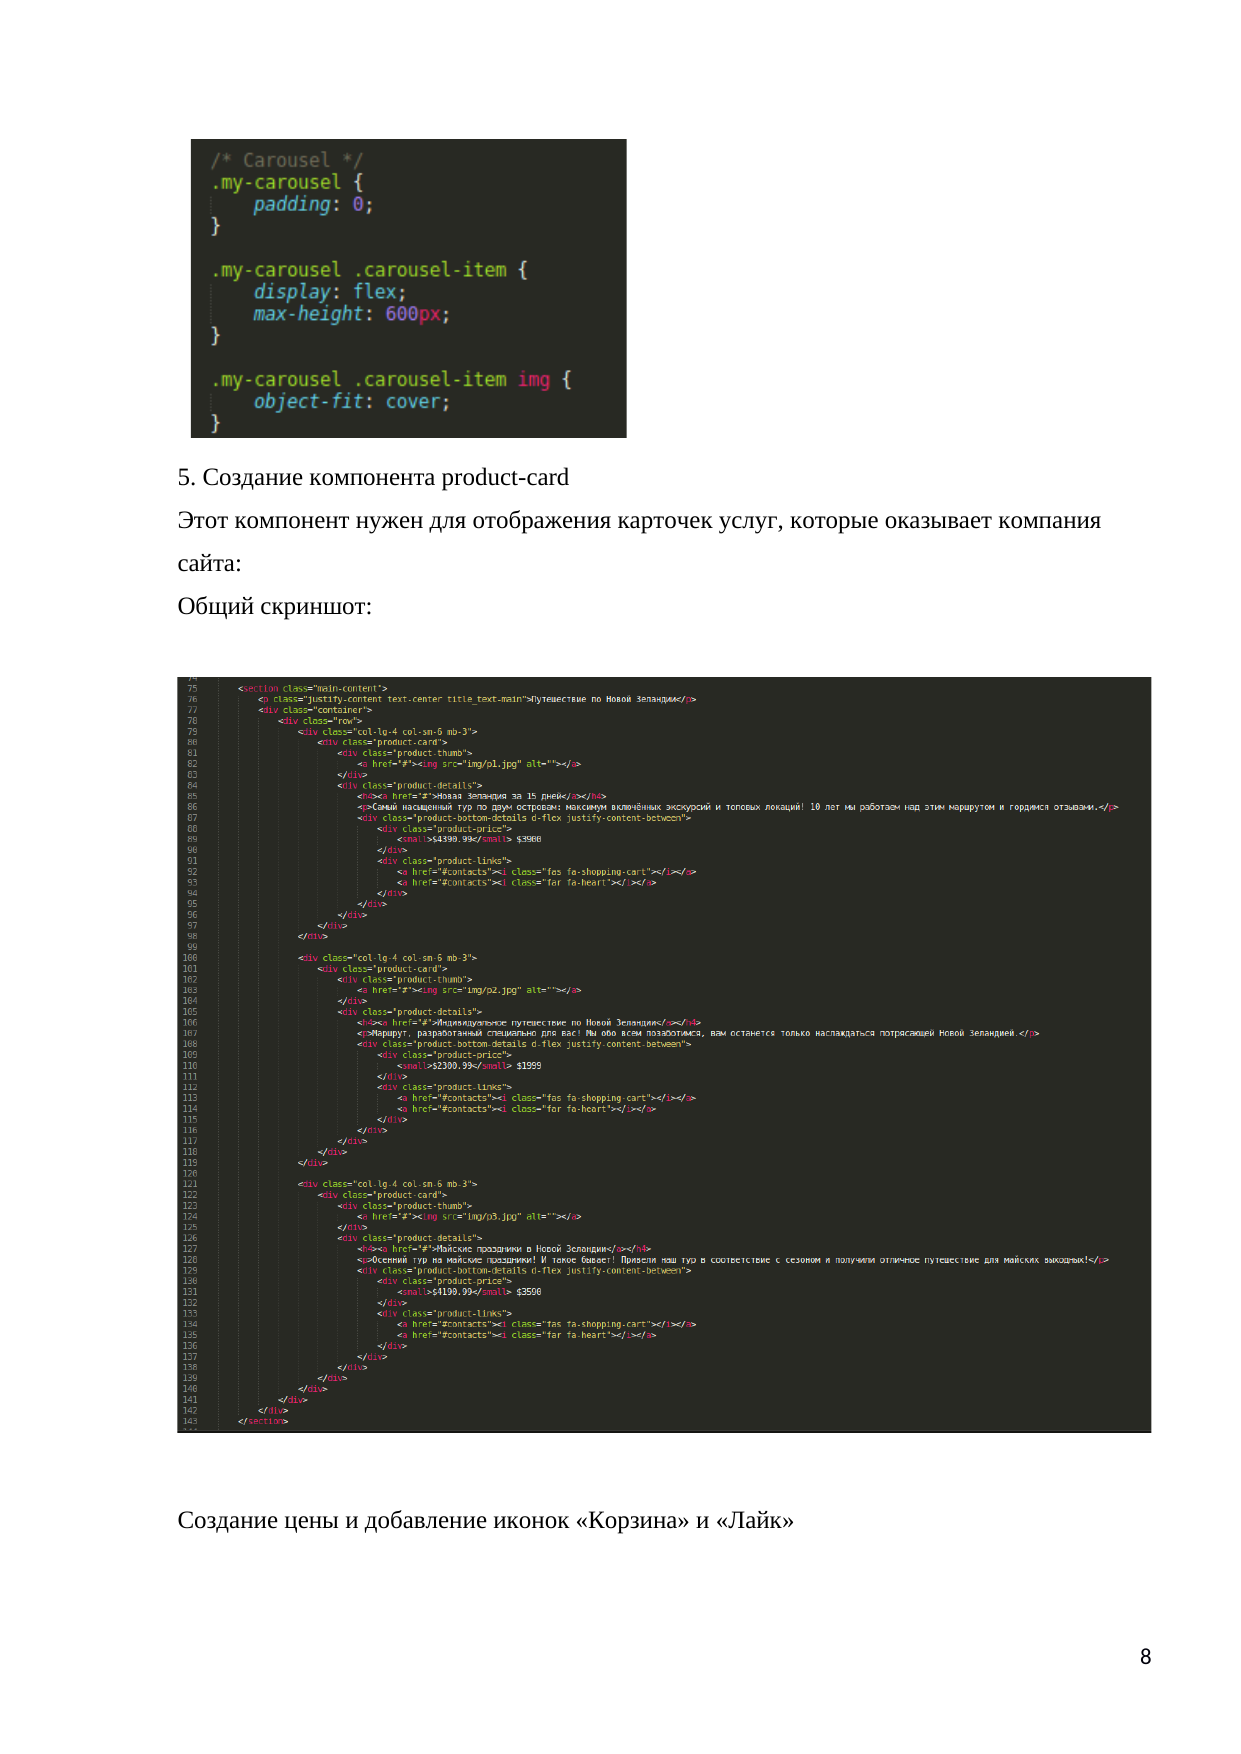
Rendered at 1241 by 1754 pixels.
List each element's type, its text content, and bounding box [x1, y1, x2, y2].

subtitle Этот компонент нужен для отображения карточек услуг, которые оказывает компания сайта: [177, 505, 1152, 577]
subtitle Создание цены и добавление иконок «Корзина» и «Лайк» [177, 1433, 1152, 1533]
subtitle Общий скриншот: [177, 591, 1152, 620]
picture [177, 677, 1152, 1433]
picture [190, 139, 627, 438]
subtitle 5. Создание компонента product-card [177, 131, 1152, 490]
